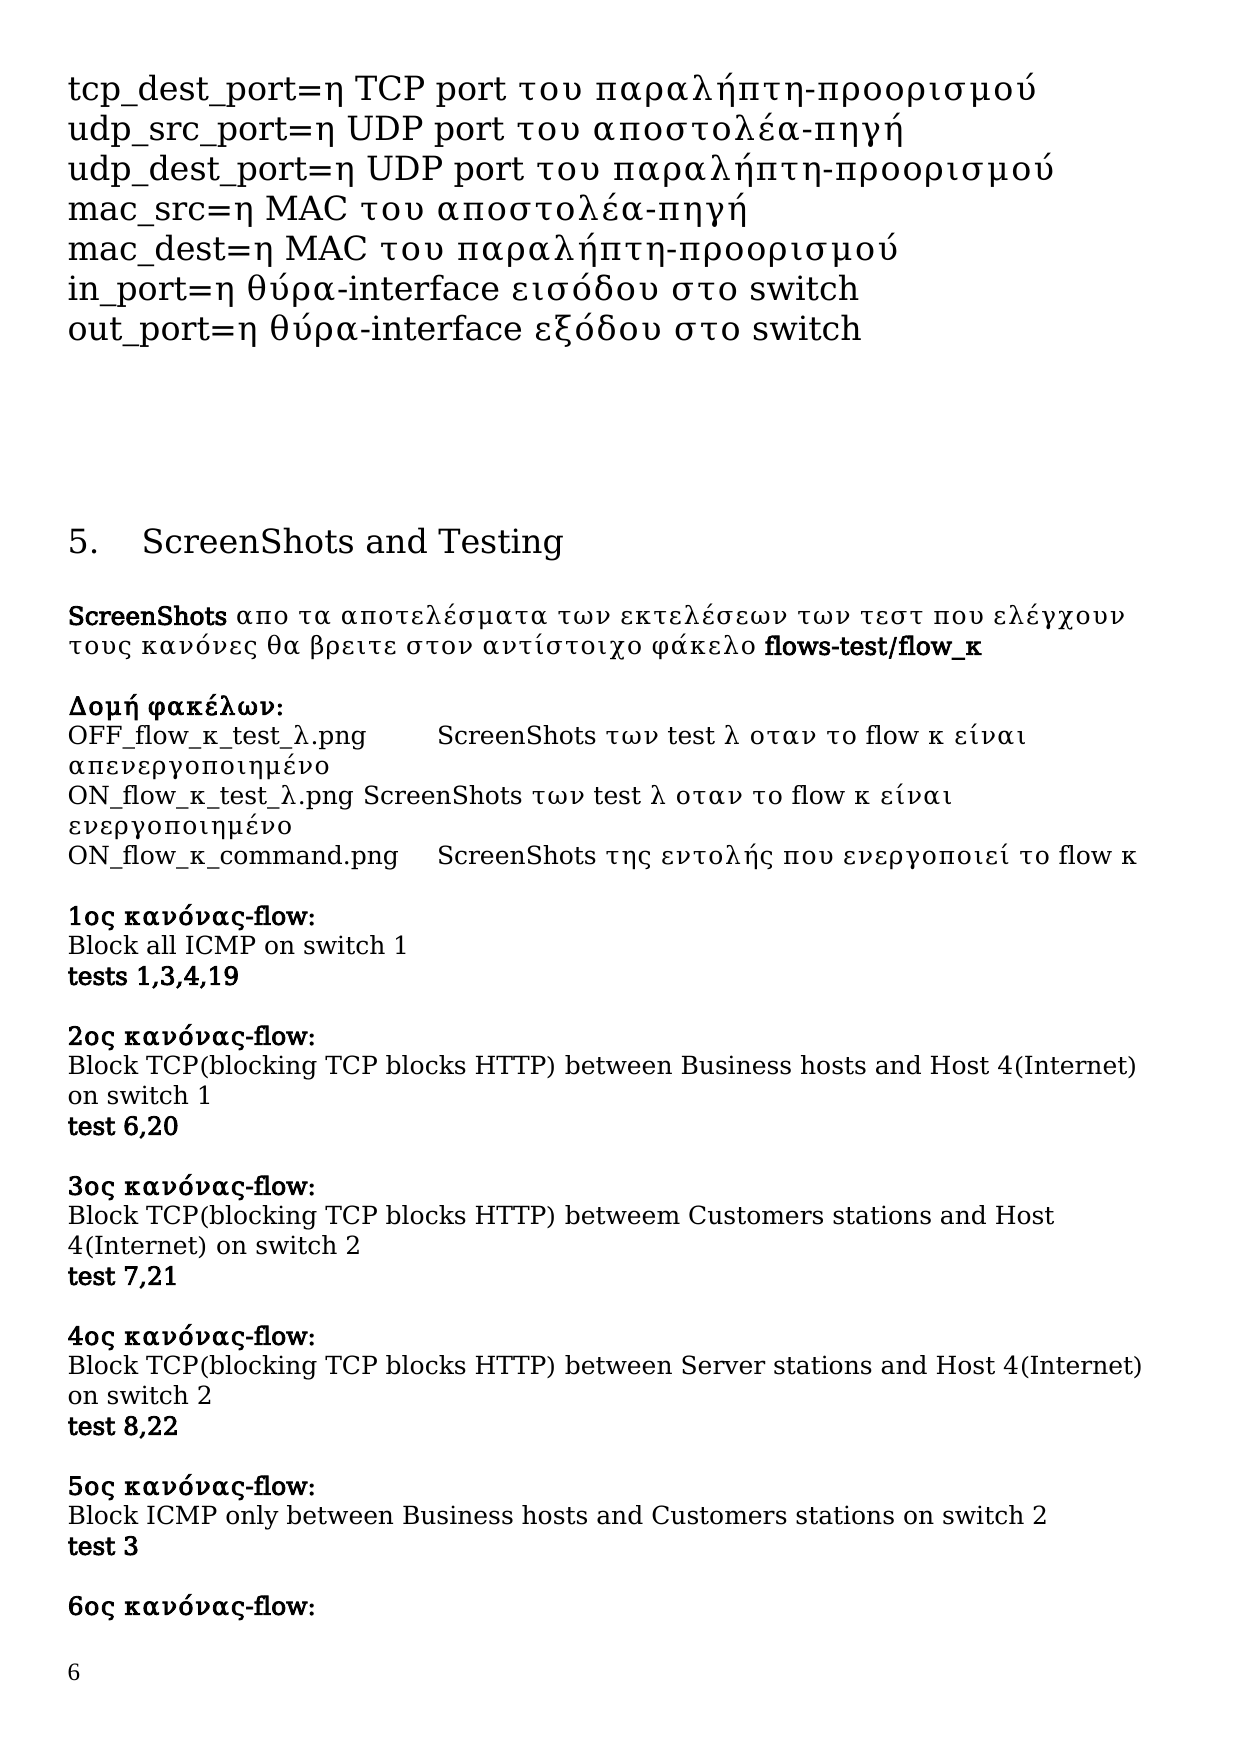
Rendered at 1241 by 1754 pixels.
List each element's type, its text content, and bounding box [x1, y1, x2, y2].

text udp_dest_port=η UDP port του παραλήπτη-προορισμού [67, 147, 1173, 187]
text test 8,22 [67, 1410, 1173, 1440]
text udp_src_port=η UDP port του αποστολέα-πηγή [67, 107, 1173, 147]
text 5ος κανόνας-flow: [67, 1470, 1173, 1500]
text test 7,21 [67, 1260, 1173, 1290]
text tests 1,3,4,19 [67, 960, 1173, 990]
text ON_flow_κ_command.png ScreenShots της εντολής που ενεργοποιεί το flow κ [67, 840, 1173, 870]
text 2ος κανόνας-flow: [67, 1020, 1173, 1050]
text 4ος κανόνας-flow: [67, 1320, 1173, 1350]
text out_port=η θύρα-interface εξόδου στο switch [67, 307, 1173, 347]
text Δομή φακέλων: [67, 690, 1173, 720]
text Block TCP(blocking TCP blocks HTTP) betweem Customers stations and Host 4(Internet) on switch 2 [67, 1200, 1173, 1260]
text 1ος κανόνας-flow: [67, 900, 1173, 930]
text tcp_dest_port=η TCP port του παραλήπτη-προορισμού [67, 67, 1173, 107]
text Block TCP(blocking TCP blocks HTTP) between Server stations and Host 4(Internet) on switch 2 [67, 1350, 1173, 1410]
text Block ICMP only between Business hosts and Customers stations on switch 2 [67, 1500, 1173, 1530]
text 3ος κανόνας-flow: [67, 1170, 1173, 1200]
text 6ος κανόνας-flow: [67, 1590, 1173, 1620]
text Block all ICMP on switch 1 [67, 930, 1173, 960]
text in_port=η θύρα-interface εισόδου στο switch [67, 267, 1173, 307]
text test 6,20 [67, 1110, 1173, 1140]
text Block TCP(blocking TCP blocks HTTP) between Business hosts and Host 4(Internet) on switch 1 [67, 1050, 1173, 1110]
text 5. ScreenShots and Testing [67, 520, 1173, 560]
text mac_dest=η MAC του παραλήπτη-προορισμού [67, 227, 1173, 267]
text ON_flow_κ_test_λ.png ScreenShots των test λ οταν το flow κ είναι ενεργοποιημένο [67, 780, 1173, 840]
text test 3 [67, 1530, 1173, 1560]
text mac_src=η MAC του αποστολέα-πηγή [67, 187, 1173, 227]
text OFF_flow_κ_test_λ.png ScreenShots των test λ οταν το flow κ είναι απενεργοποιημένο [67, 720, 1173, 780]
text ScreenShots απο τα αποτελέσματα των εκτελέσεων των τεστ που ελέγχουν τους κανόνες θα βρειτε στον αντίστοιχο φάκελο flows-test/flow_κ [67, 600, 1173, 660]
